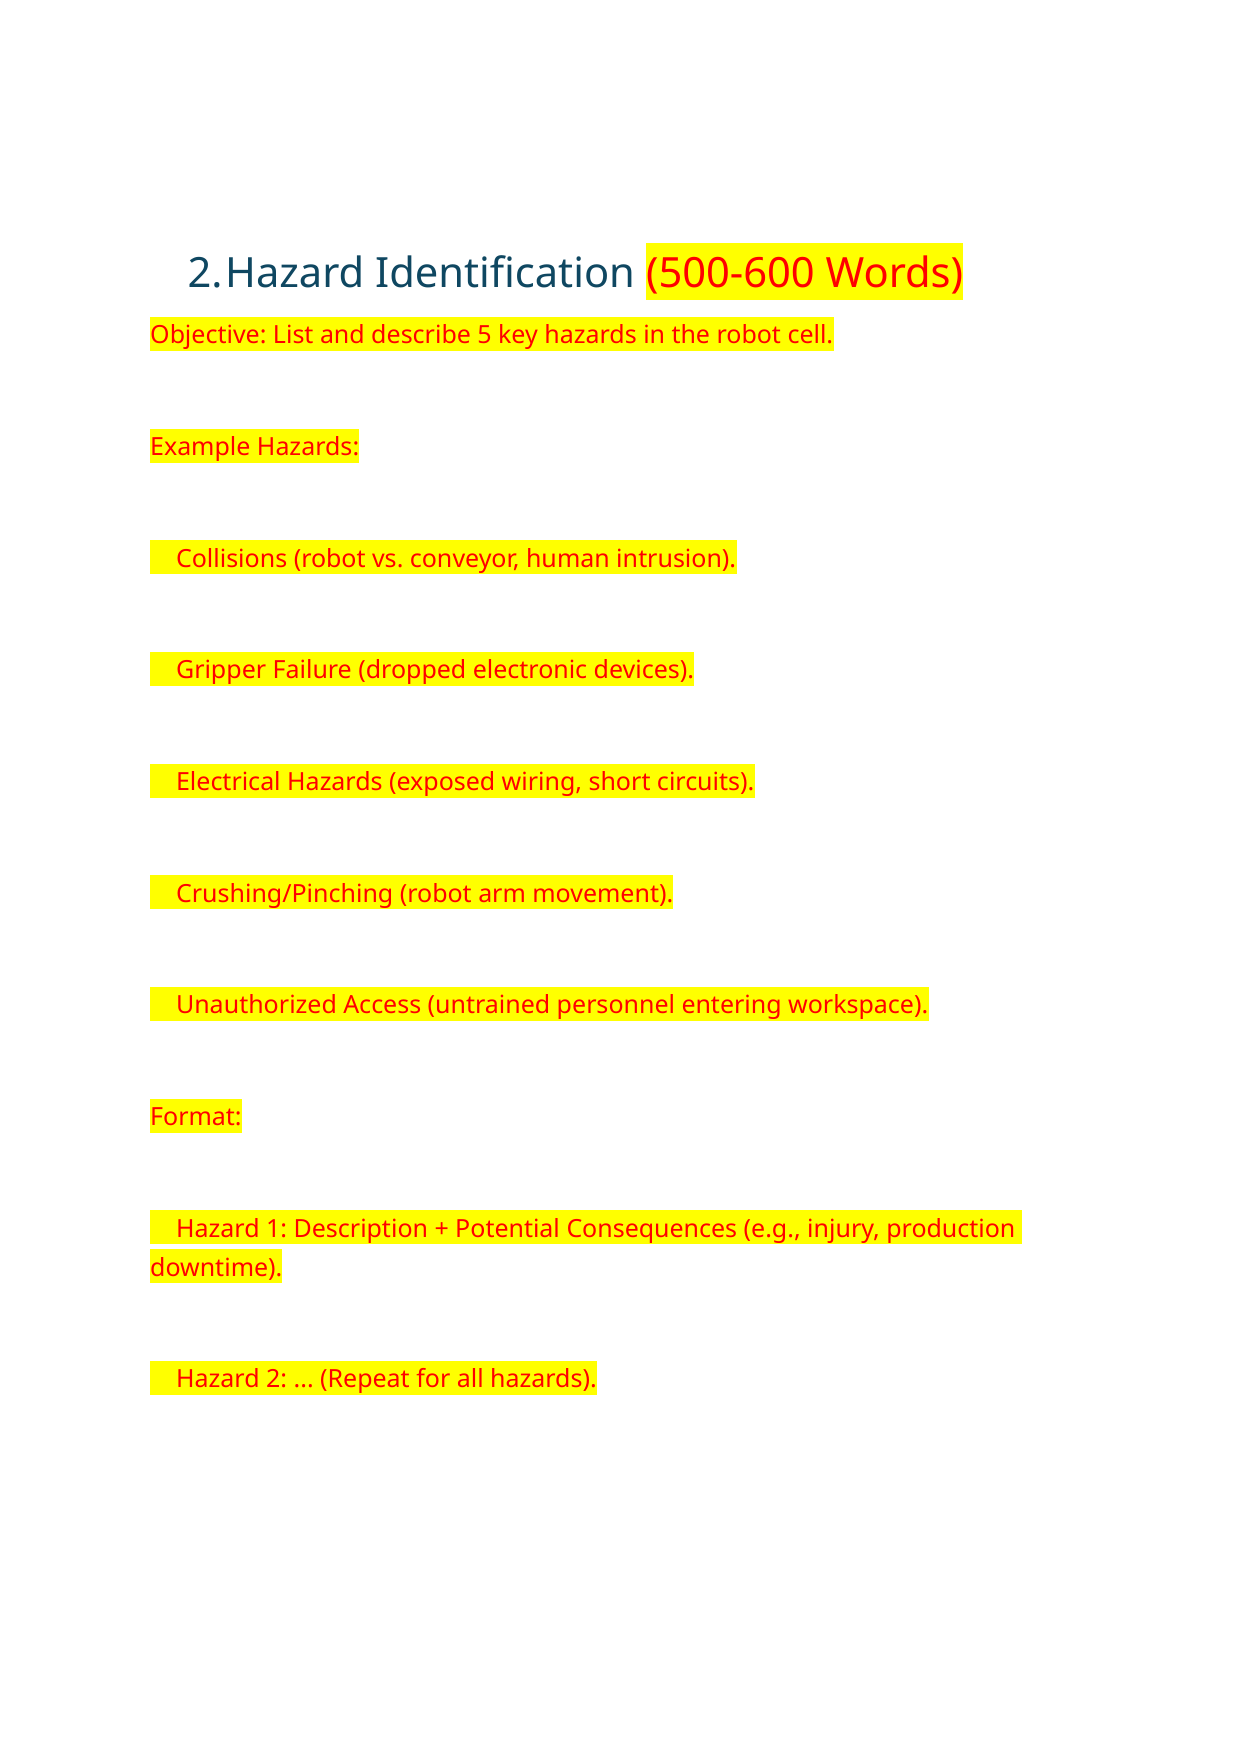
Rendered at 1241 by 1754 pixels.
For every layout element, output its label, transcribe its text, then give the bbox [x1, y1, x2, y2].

subtitle Hazard Identification (500-600 Words) [187, 243, 1090, 300]
text Collisions (robot vs. conveyor, human intrusion). [150, 540, 1090, 574]
text Unauthorized Access (untrained personnel entering workspace). [150, 987, 1090, 1021]
text Hazard 1: Description + Potential Consequences (e.g., injury, production downtime). [150, 1210, 1090, 1283]
text Hazard 2: ... (Repeat for all hazards). [150, 1361, 1090, 1395]
text Objective: List and describe 5 key hazards in the robot cell. [150, 317, 1090, 351]
text Example Hazards: [150, 428, 1090, 463]
text Format: [150, 1098, 1090, 1133]
text Crushing/Pinching (robot arm movement). [150, 875, 1090, 909]
text Electrical Hazards (exposed wiring, short circuits). [150, 763, 1090, 798]
text Gripper Failure (dropped electronic devices). [150, 652, 1090, 686]
